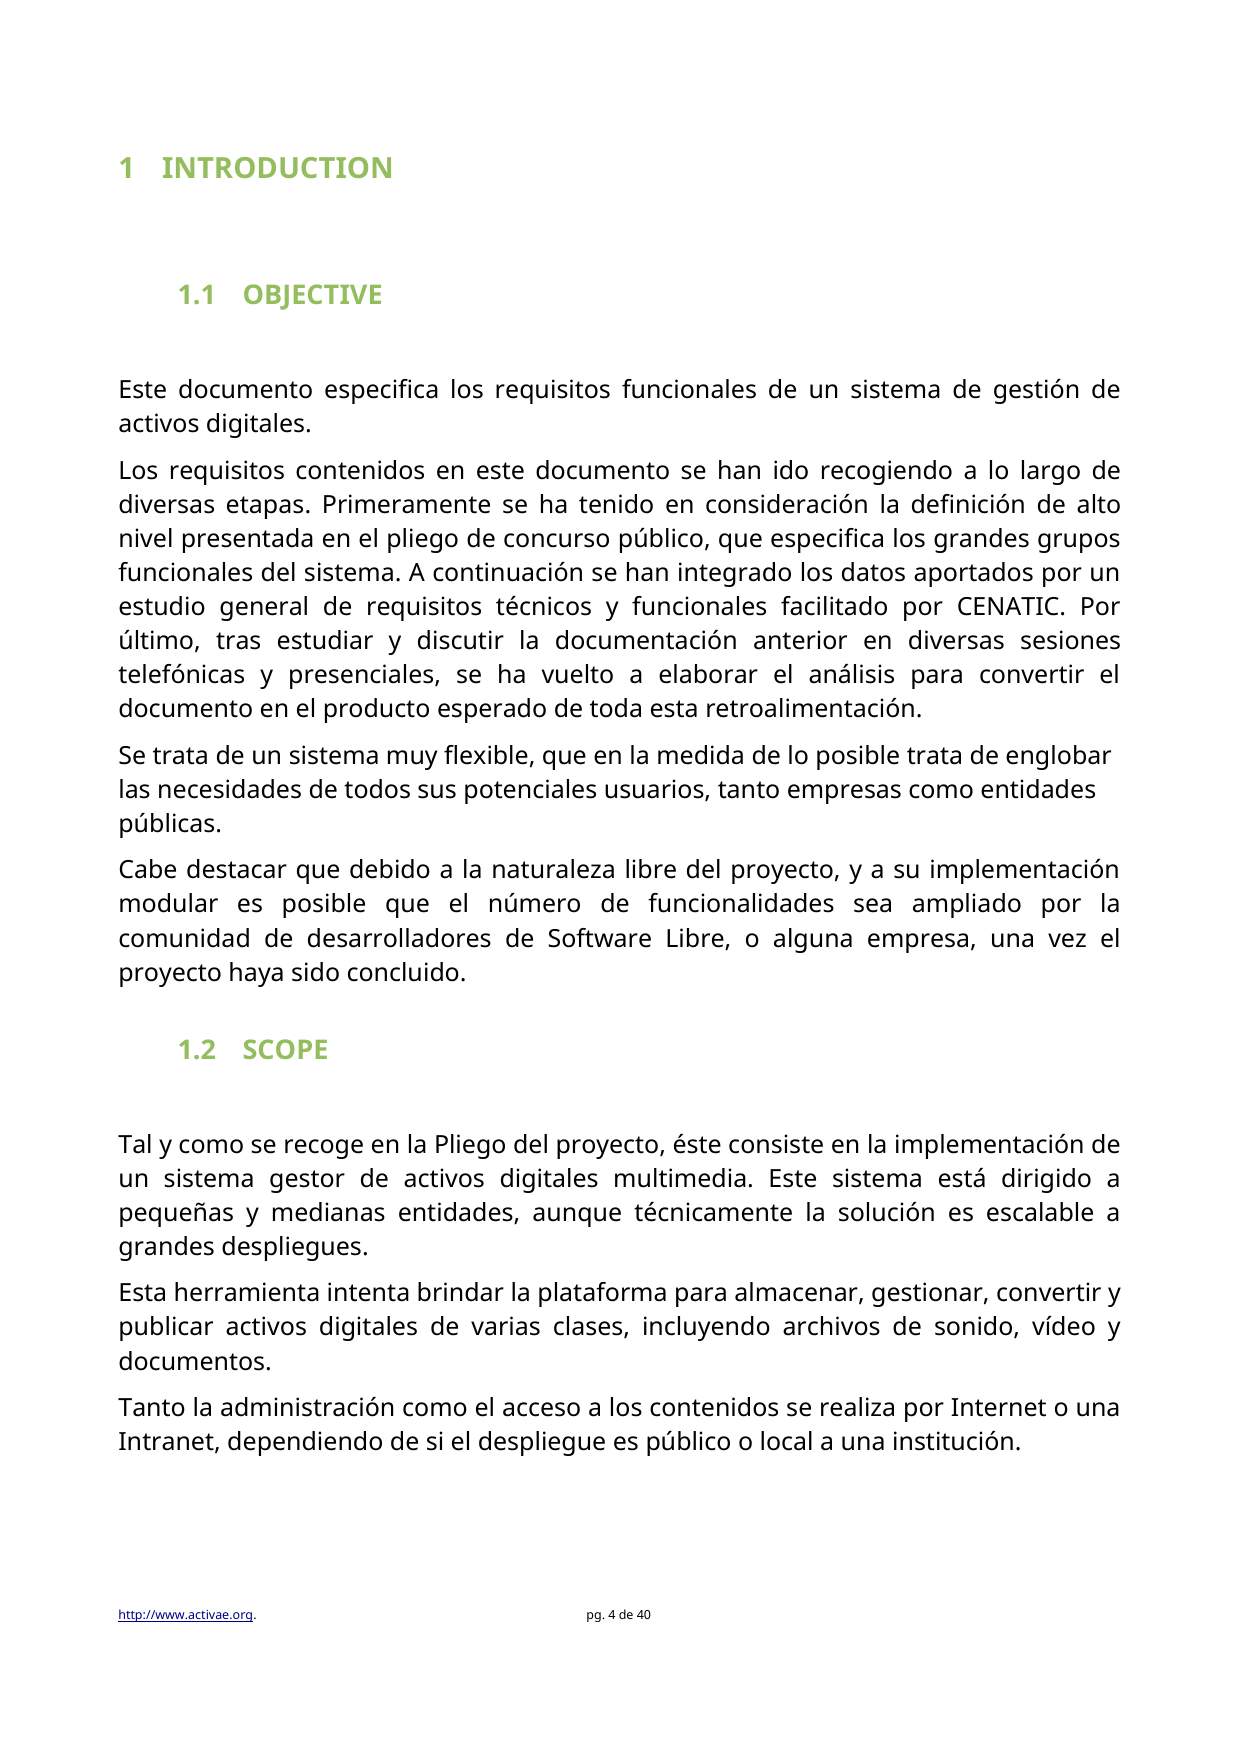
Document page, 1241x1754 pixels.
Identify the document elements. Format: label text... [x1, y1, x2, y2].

text Los requisitos contenidos en este documento se han ido recogiendo a lo largo de diversas etapas. Primeramente se ha tenido en consideración la definición de alto nivel presentada en el pliego de concurso público, que especifica los grandes grupos funcionales del sistema. A continuación se han integrado los datos aportados por un estudio general de requisitos técnicos y funcionales facilitado por CENATIC. Por último, tras estudiar y discutir la documentación anterior en diversas sesiones telefónicas y presenciales, se ha vuelto a elaborar el análisis para convertir el documento en el producto esperado de toda esta retroalimentación. [118, 452, 1122, 725]
text Se trata de un sistema muy flexible, que en la medida de lo posible trata de englobar las necesidades de todos sus potenciales usuarios, tanto empresas como entidades públicas. [118, 737, 1122, 839]
text Cabe destacar que debido a la naturaleza libre del proyecto, y a su implementación modular es posible que el número de funcionalidades sea ampliado por la comunidad de desarrolladores de Software Libre, o alguna empresa, una vez el proyecto haya sido concluido. [118, 852, 1122, 988]
text Esta herramienta intenta brindar la plataforma para almacenar, gestionar, convertir y publicar activos digitales de varias clases, incluyendo archivos de sonido, vídeo y documentos. [118, 1275, 1122, 1377]
text Este documento especifica los requisitos funcionales de un sistema de gestión de activos digitales. [118, 372, 1122, 440]
text Tal y como se recoge en la Pliego del proyecto, éste consiste en la implementación de un sistema gestor de activos digitales multimedia. Este sistema está dirigido a pequeñas y medianas entidades, aunque técnicamente la solución es escalable a grandes despliegues. [118, 1126, 1122, 1262]
subtitle OBJECTIVE [118, 276, 1122, 313]
subtitle SCOPE [118, 1030, 1122, 1067]
text Tanto la administración como el acceso a los contenidos se realiza por Internet o una Intranet, dependiendo de si el despliegue es público o local a una institución. [118, 1390, 1122, 1458]
subtitle INTRODUCTION [118, 148, 1122, 187]
